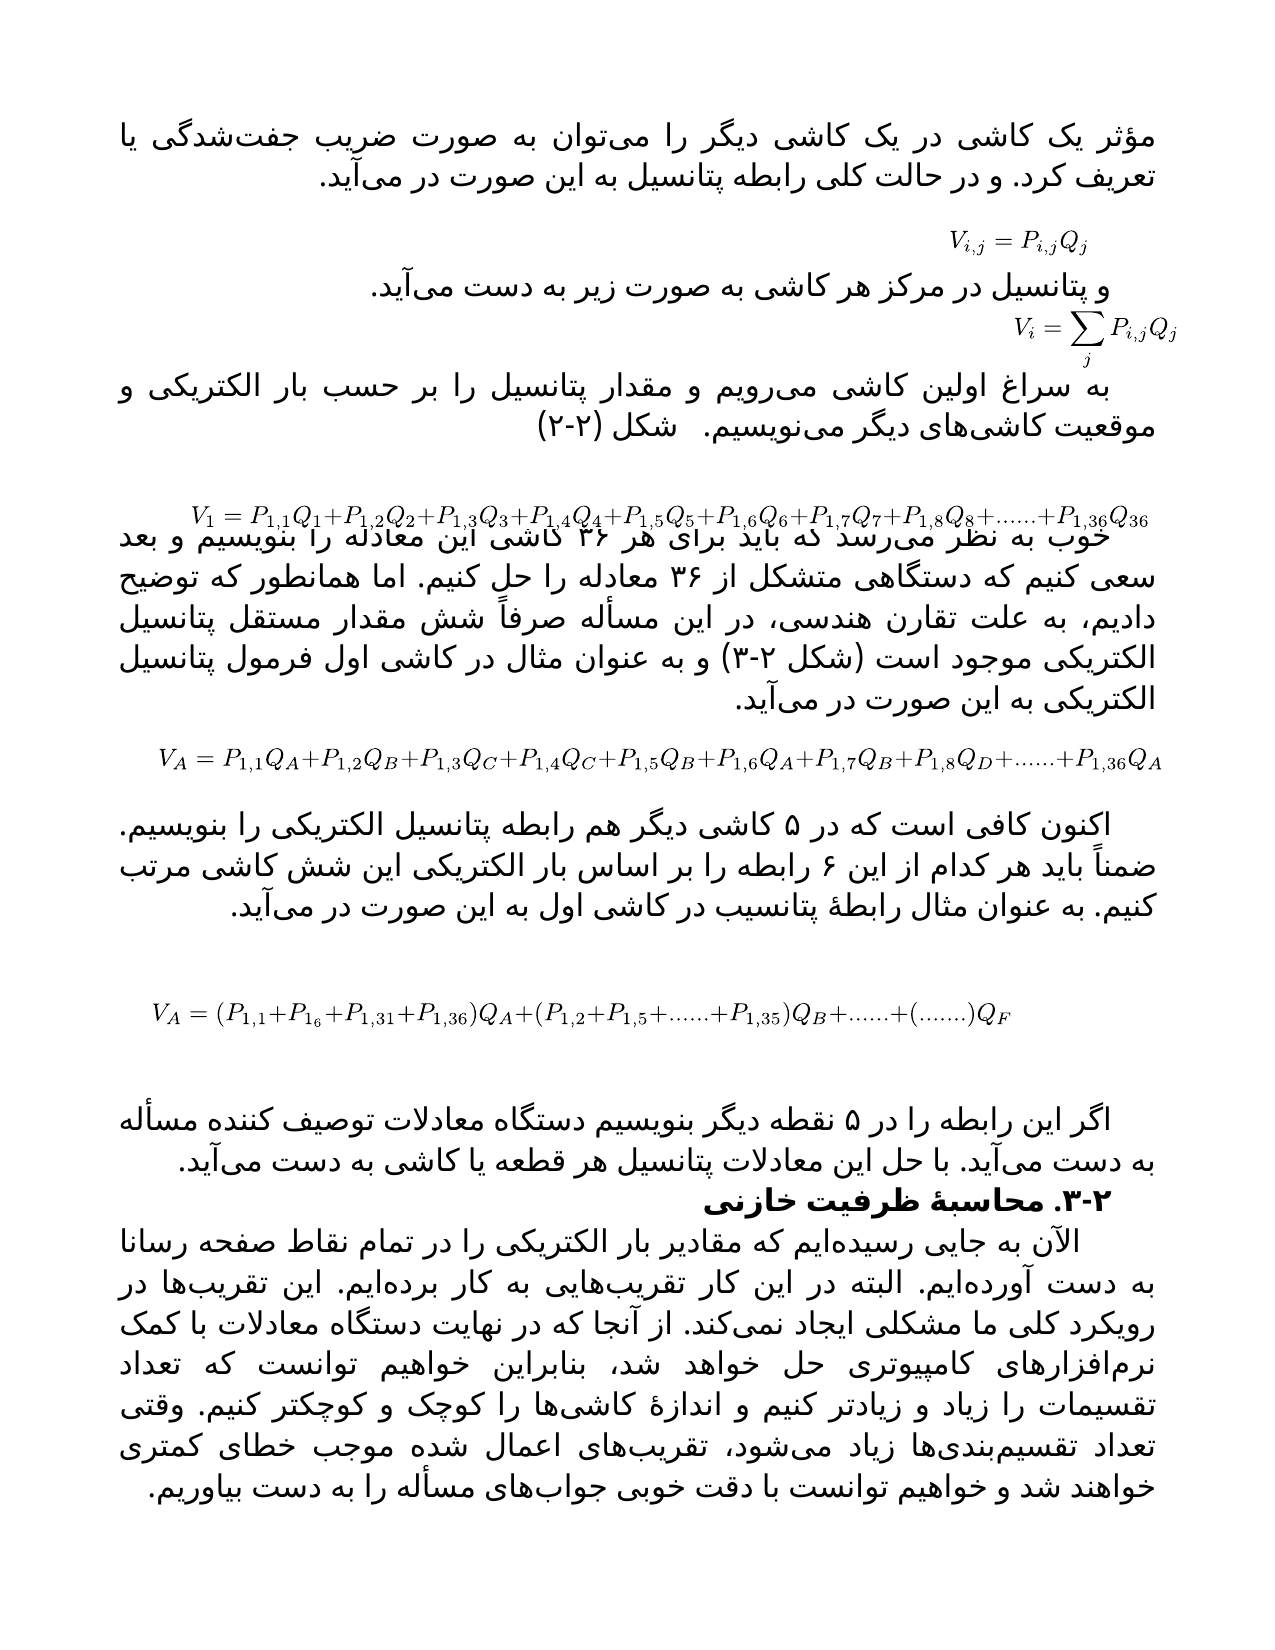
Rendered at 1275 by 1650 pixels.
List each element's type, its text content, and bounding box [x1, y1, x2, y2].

text به سراغ اولین کاشی می‌رویم و مقدار پتانسیل را بر حسب بار الکتریکی و موقعیت کاشی‌های دیگر می‌نویسیم. شکل (۲-۲) [118, 309, 1157, 449]
text خوب بدیهی است که از این تقریب برای محاسبه ولتاژ ناشی از یک کاشی در مرکز خود نمی‌توان استفاده کرد. ماکسول با انتگرال‌گیری روی سطح یک کاشی مقداری برای این پتانسیل به دست آورد. در فصل بعد در رابطه با این مقدار مفصلاً صحبت خواهیم کرد. اگر بخواهیم به صورت کلی صحبت کنیم، رابطهٔ میان پتانسیل مؤثر یک کاشی در یک کاشی دیگر را می‌توان به صورت ضریب جفت‌شدگی یا تعریف کرد. و در حالت کلی رابطه پتانسیل به این صورت در می‌آید. [118, 118, 1157, 199]
text اکنون کافی است که در ۵ کاشی دیگر هم رابطه پتانسیل الکتریکی را بنویسیم. ضمناً باید هر کدام از این ۶ رابطه را بر اساس بار الکتریکی این شش کاشی مرتب کنیم. به عنوان مثال رابطهٔ پتانسیب در کاشی اول به این صورت در می‌آید. [118, 807, 1157, 929]
text الآن به جایی رسیده‌ایم که مقادیر بار الکتریکی را در تمام نقاط صفحه رسانا به دست آورده‌ایم. البته در این کار تقریب‌هایی به کار برده‌ایم. این تقریب‌ها در رویکرد کلی ما مشکلی ایجاد نمی‌کند. از آنجا که در نهایت دستگاه معادلات با کمک نرم‌افزارهای کامپیوتری حل خواهد شد، بنابراین خواهیم توانست که تعداد تقسیمات را زیاد و زیادتر کنیم و اندازهٔ کاشی‌ها را کوچک و کوچکتر کنیم. وقتی تعداد تقسیم‌بندی‌ها زیاد می‌شود، تقریب‌های اعمال شده موجب خطای کمتری خواهند شد و خواهیم توانست با دقت خوبی جواب‌های مسأله را به دست بیاوریم. [118, 1224, 1157, 1510]
text خوب به نظر می‌رسد که باید برای هر ۳۶ کاشی این معادله را بنویسیم و بعد سعی کنیم که دستگاهی متشکل از ۳۶ معادله را حل کنیم. اما همانطور که توضیح دادیم، به علت تقارن هندسی، در این مسأله صرفاً شش مقدار مستقل پتانسیل الکتریکی موجود است (شکل ۲-۳) و به عنوان مثال در کاشی اول فرمول پتانسیل الکتریکی به این صورت در می‌آید. [118, 518, 1157, 722]
text ۳-۲. محاسبهٔ ظرفیت خازنی [118, 1184, 1157, 1224]
text و پتانسیل در مرکز هر کاشی به صورت زیر به دست می‌آید. [118, 269, 1157, 309]
text اگر این رابطه را در ۵ نقطه دیگر بنویسیم دستگاه معادلات توصیف کننده مسأله به دست می‌آید. با حل این معادلات پتانسیل هر قطعه یا کاشی به دست می‌آید. [118, 1102, 1157, 1184]
